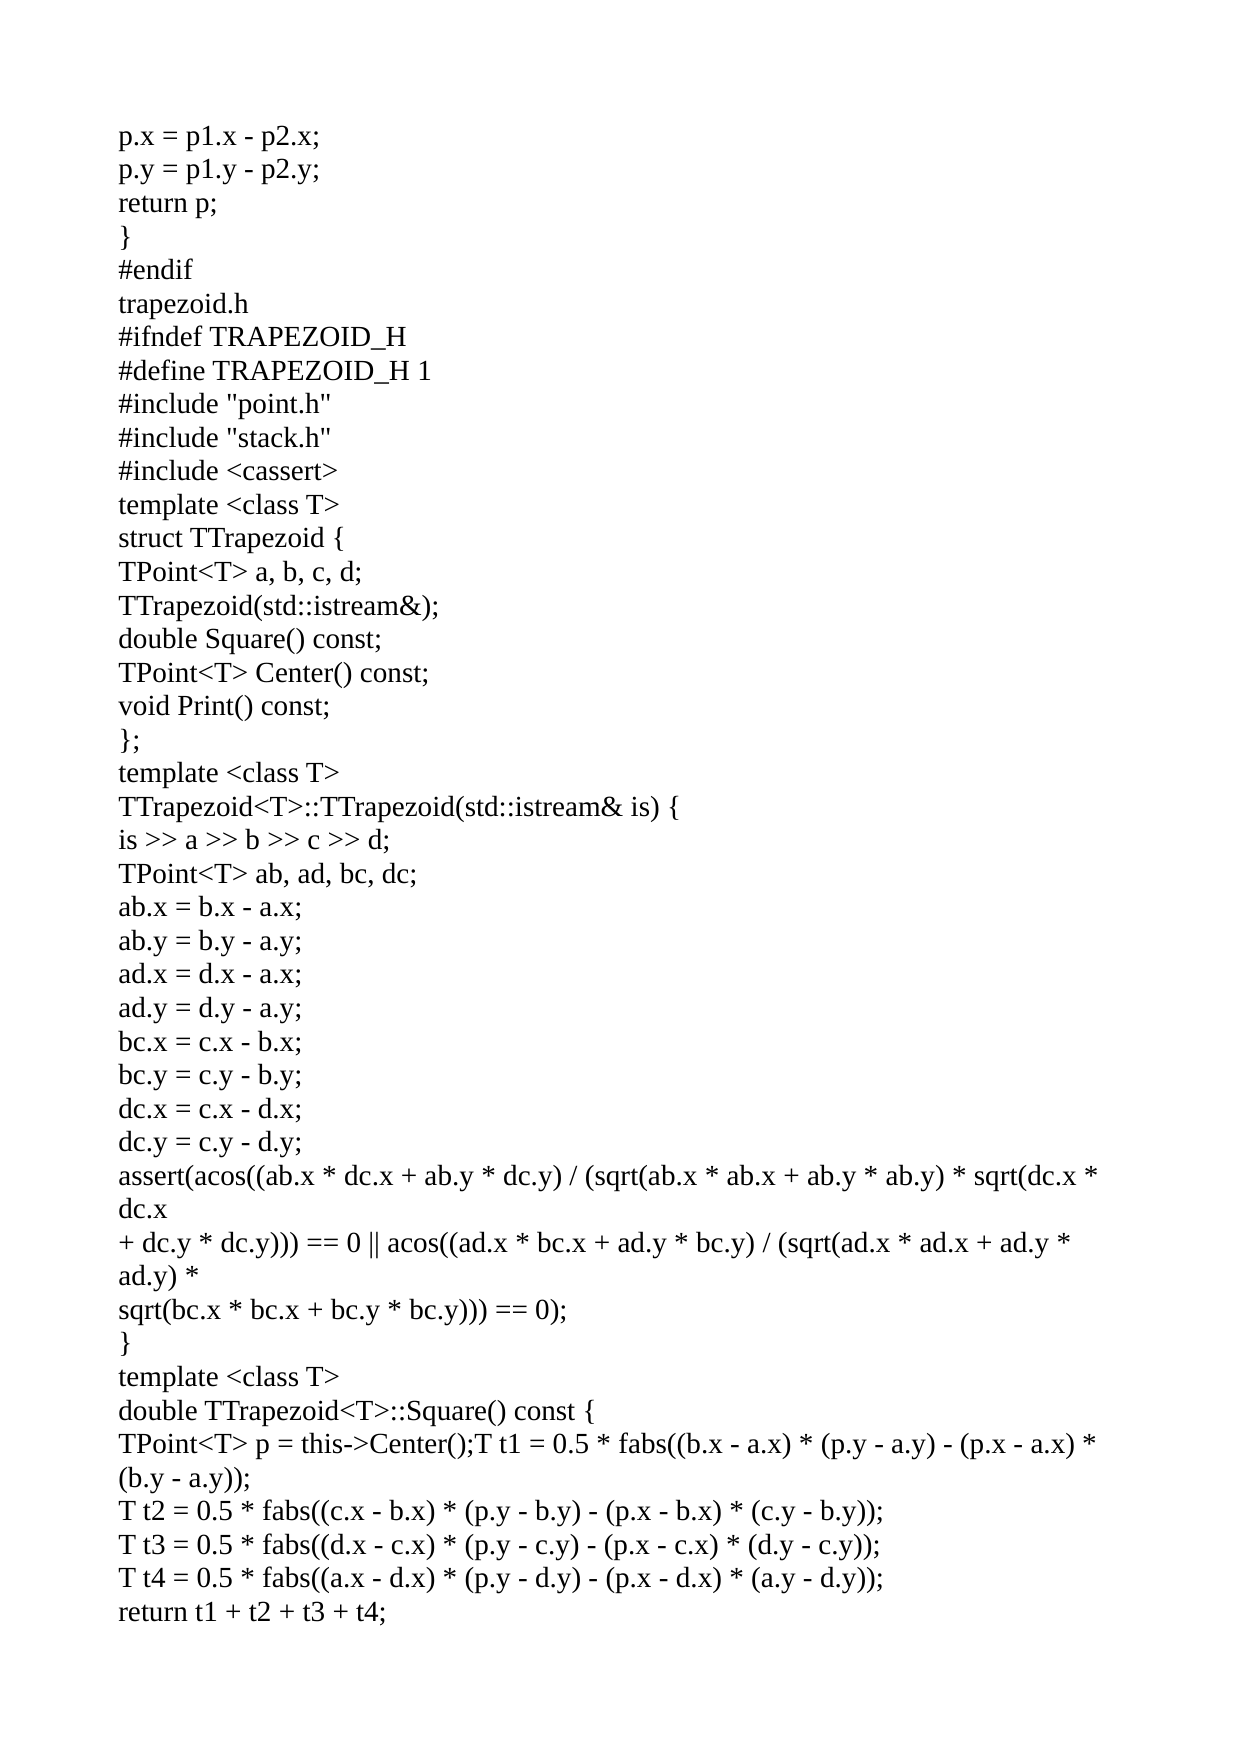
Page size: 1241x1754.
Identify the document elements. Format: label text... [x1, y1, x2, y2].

text bc.y = c.y - b.y; [118, 1057, 1122, 1091]
text TPoint<T> ab, ad, bc, dc; [118, 856, 1122, 889]
text #include "stack.h" [118, 420, 1122, 453]
text bc.x = c.x - b.x; [118, 1024, 1122, 1057]
text p.x = p1.x - p2.x; [118, 118, 1122, 152]
text #endif [118, 252, 1122, 286]
text #include <cassert> [118, 453, 1122, 487]
text TPoint<T> Center() const; [118, 655, 1122, 688]
text double TTrapezoid<T>::Square() const { [118, 1393, 1122, 1426]
text ab.x = b.x - a.x; [118, 889, 1122, 923]
text is >> a >> b >> c >> d; [118, 822, 1122, 856]
text struct TTrapezoid { [118, 521, 1122, 554]
text assert(acos((ab.x * dc.x + ab.y * dc.y) / (sqrt(ab.x * ab.x + ab.y * ab.y) * sqrt(dc.x * dc.x [118, 1158, 1122, 1225]
text } [118, 1326, 1122, 1359]
text T t3 = 0.5 * fabs((d.x - c.x) * (p.y - c.y) - (p.x - c.x) * (d.y - c.y)); [118, 1527, 1122, 1560]
text template <class T> [118, 1359, 1122, 1393]
text TTrapezoid(std::istream&); [118, 588, 1122, 621]
text sqrt(bc.x * bc.x + bc.y * bc.y))) == 0); [118, 1292, 1122, 1326]
text void Print() const; [118, 688, 1122, 722]
text p.y = p1.y - p2.y; [118, 152, 1122, 185]
text + dc.y * dc.y))) == 0 || acos((ad.x * bc.x + ad.y * bc.y) / (sqrt(ad.x * ad.x + ad.y * ad.y) * [118, 1225, 1122, 1292]
text return t1 + t2 + t3 + t4; [118, 1594, 1122, 1627]
text trapezoid.h [118, 286, 1122, 319]
text #include "point.h" [118, 386, 1122, 420]
text }; [118, 722, 1122, 755]
text template <class T> [118, 487, 1122, 521]
text template <class T> [118, 755, 1122, 789]
text T t2 = 0.5 * fabs((c.x - b.x) * (p.y - b.y) - (p.x - b.x) * (c.y - b.y)); [118, 1493, 1122, 1527]
text dc.y = c.y - d.y; [118, 1124, 1122, 1158]
text TTrapezoid<T>::TTrapezoid(std::istream& is) { [118, 789, 1122, 822]
text #define TRAPEZOID_H 1 [118, 353, 1122, 386]
text ad.x = d.x - a.x; [118, 957, 1122, 990]
text double Square() const; [118, 621, 1122, 655]
text TPoint<T> p = this->Center();T t1 = 0.5 * fabs((b.x - a.x) * (p.y - a.y) - (p.x - a.x) * (b.y - a.y)); [118, 1426, 1122, 1493]
text dc.x = c.x - d.x; [118, 1091, 1122, 1124]
text } [118, 219, 1122, 252]
text ad.y = d.y - a.y; [118, 990, 1122, 1024]
text TPoint<T> a, b, c, d; [118, 554, 1122, 588]
text T t4 = 0.5 * fabs((a.x - d.x) * (p.y - d.y) - (p.x - d.x) * (a.y - d.y)); [118, 1560, 1122, 1594]
text return p; [118, 185, 1122, 219]
text #ifndef TRAPEZOID_H [118, 319, 1122, 353]
text ab.y = b.y - a.y; [118, 923, 1122, 957]
